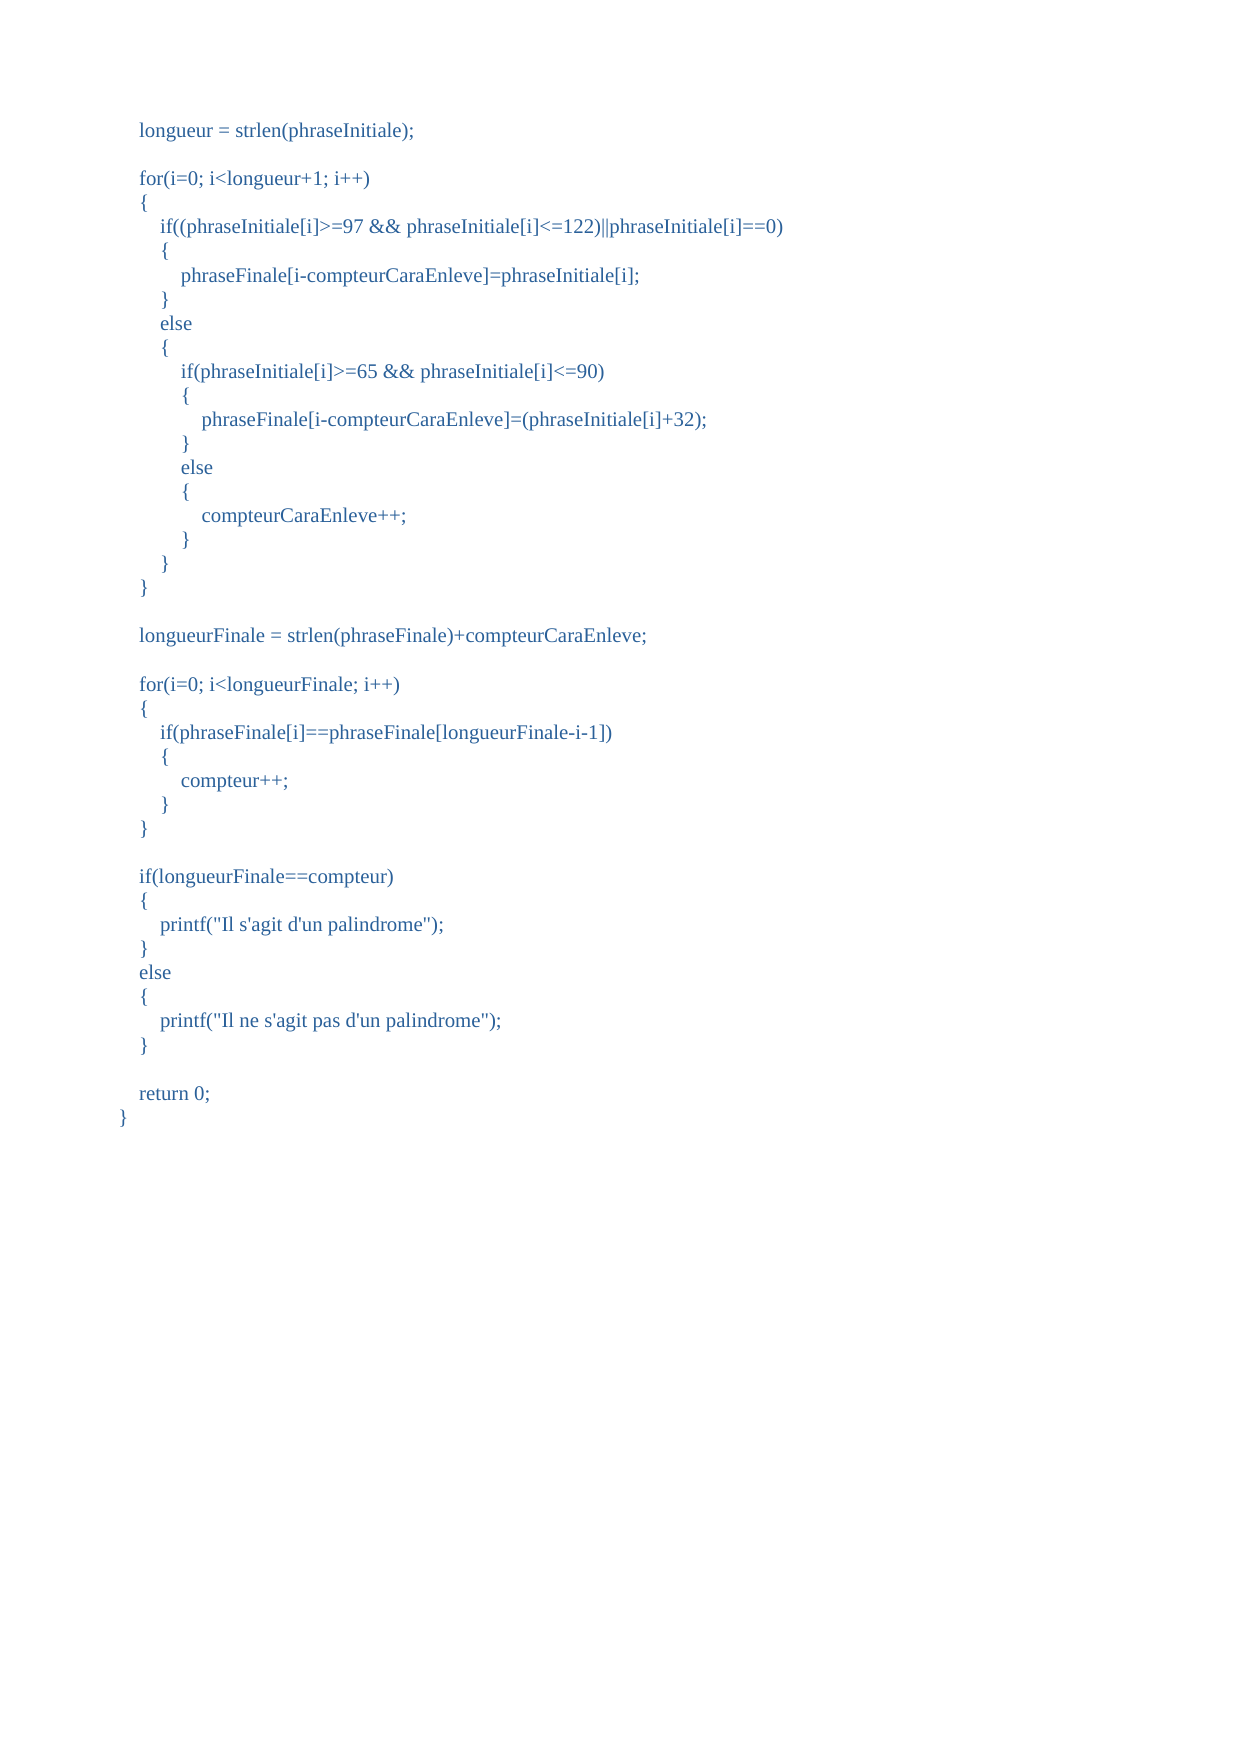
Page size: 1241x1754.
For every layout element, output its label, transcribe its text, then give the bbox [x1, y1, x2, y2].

text else [118, 455, 1122, 479]
text { [118, 190, 1122, 214]
text } [118, 431, 1122, 455]
text compteurCaraEnleve++; [118, 503, 1122, 527]
text } [118, 551, 1122, 575]
text } [118, 816, 1122, 840]
text for(i=0; i<longueurFinale; i++) [118, 672, 1122, 696]
text compteur++; [118, 768, 1122, 792]
text else [118, 960, 1122, 984]
text { [118, 238, 1122, 262]
text } [118, 287, 1122, 311]
text { [118, 984, 1122, 1008]
text } [118, 1032, 1122, 1057]
text return 0; [118, 1081, 1122, 1105]
text { [118, 479, 1122, 503]
text printf("Il s'agit d'un palindrome"); [118, 912, 1122, 936]
text phraseFinale[i-compteurCaraEnleve]=(phraseInitiale[i]+32); [118, 407, 1122, 431]
text { [118, 696, 1122, 720]
text else [118, 311, 1122, 335]
text longueurFinale = strlen(phraseFinale)+compteurCaraEnleve; [118, 623, 1122, 647]
text printf("Il ne s'agit pas d'un palindrome"); [118, 1008, 1122, 1032]
text phraseFinale[i-compteurCaraEnleve]=phraseInitiale[i]; [118, 262, 1122, 287]
text for(i=0; i<longueur+1; i++) [118, 166, 1122, 190]
text } [118, 936, 1122, 960]
text { [118, 888, 1122, 912]
text } [118, 575, 1122, 599]
text { [118, 744, 1122, 768]
text if(longueurFinale==compteur) [118, 864, 1122, 888]
text } [118, 527, 1122, 551]
text { [118, 335, 1122, 359]
text } [118, 792, 1122, 816]
text if((phraseInitiale[i]>=97 && phraseInitiale[i]<=122)||phraseInitiale[i]==0) [118, 214, 1122, 238]
text longueur = strlen(phraseInitiale); [118, 118, 1122, 142]
text if(phraseFinale[i]==phraseFinale[longueurFinale-i-1]) [118, 720, 1122, 744]
text } [118, 1105, 1122, 1129]
text if(phraseInitiale[i]>=65 && phraseInitiale[i]<=90) [118, 359, 1122, 383]
text { [118, 383, 1122, 407]
